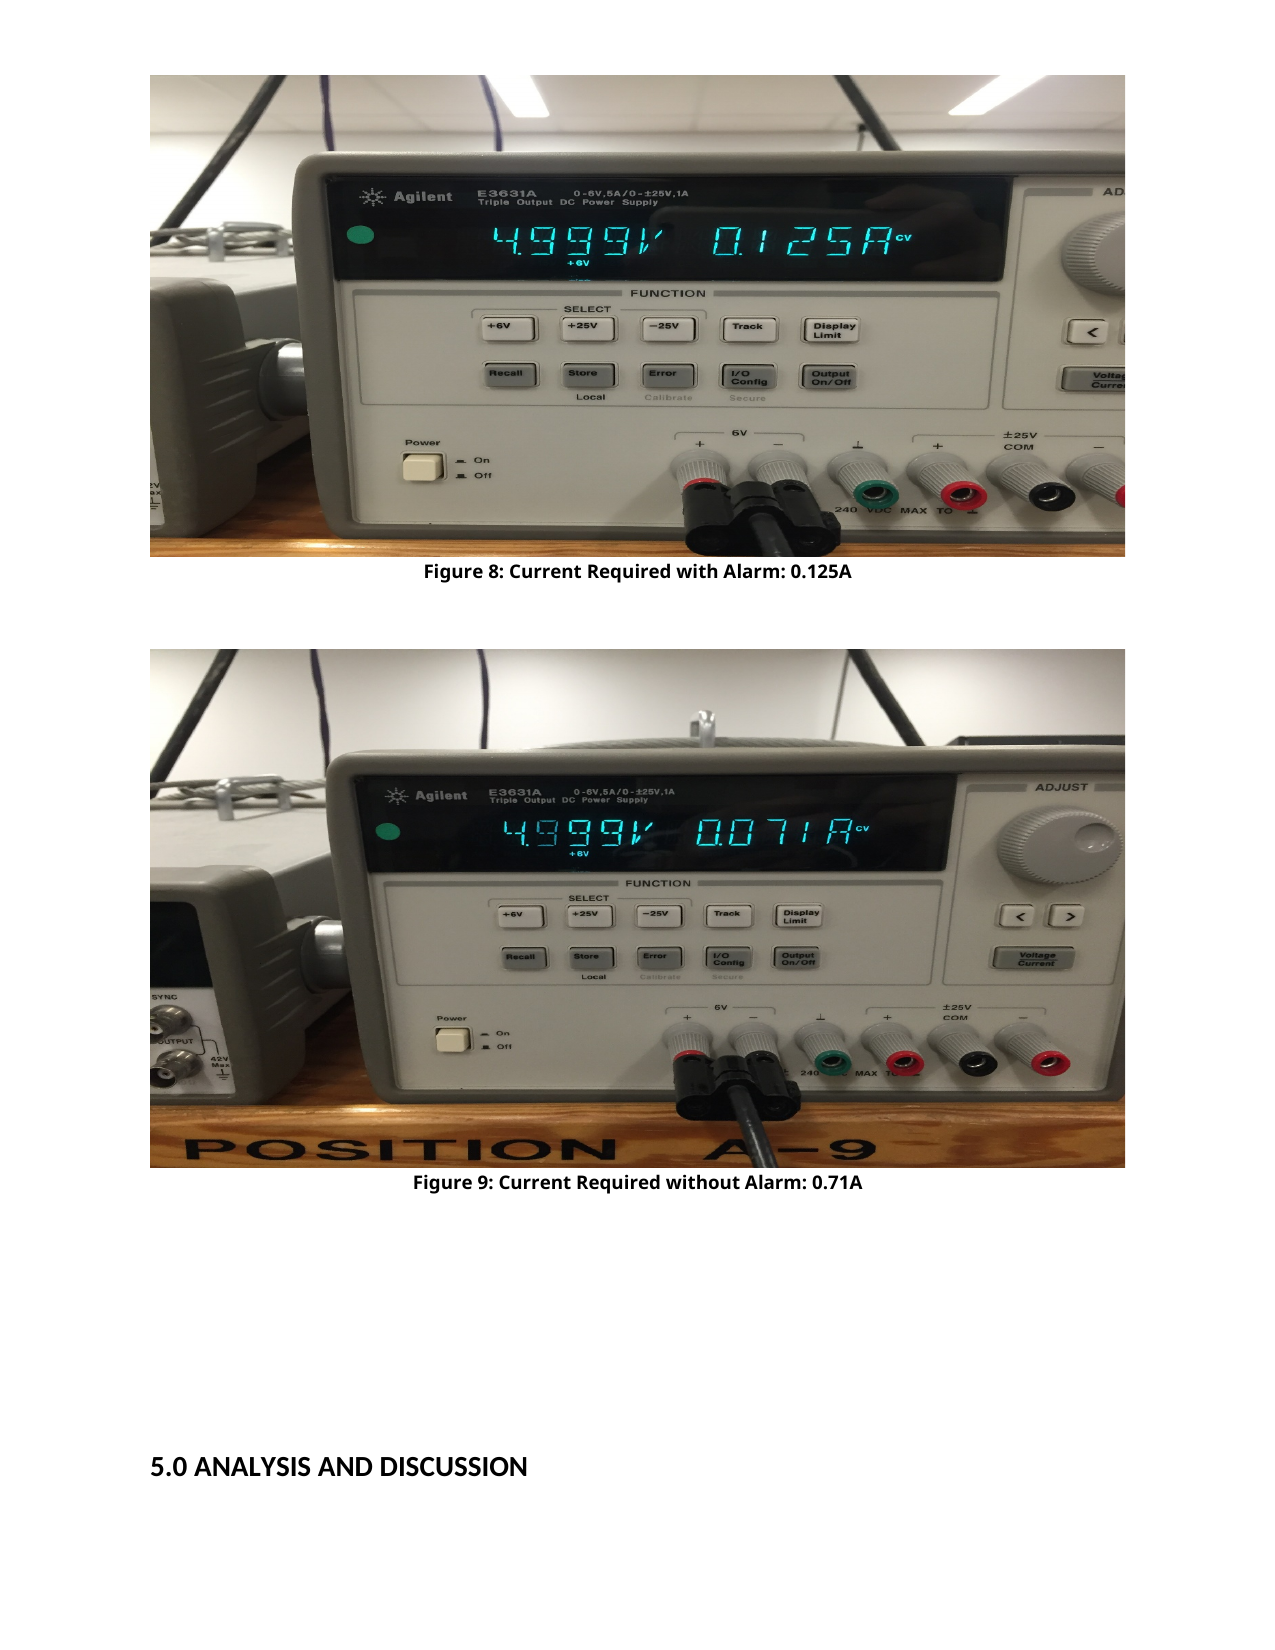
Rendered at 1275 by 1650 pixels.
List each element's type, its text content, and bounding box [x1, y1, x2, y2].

picture [150, 75, 1125, 557]
picture [150, 649, 1125, 1168]
text 5.0 ANALYSIS AND DISCUSSION [150, 1448, 1125, 1483]
text Figure 8: Current Required with Alarm: 0.125A [150, 557, 1125, 584]
text Figure 9: Current Required without Alarm: 0.71A [150, 1168, 1125, 1195]
